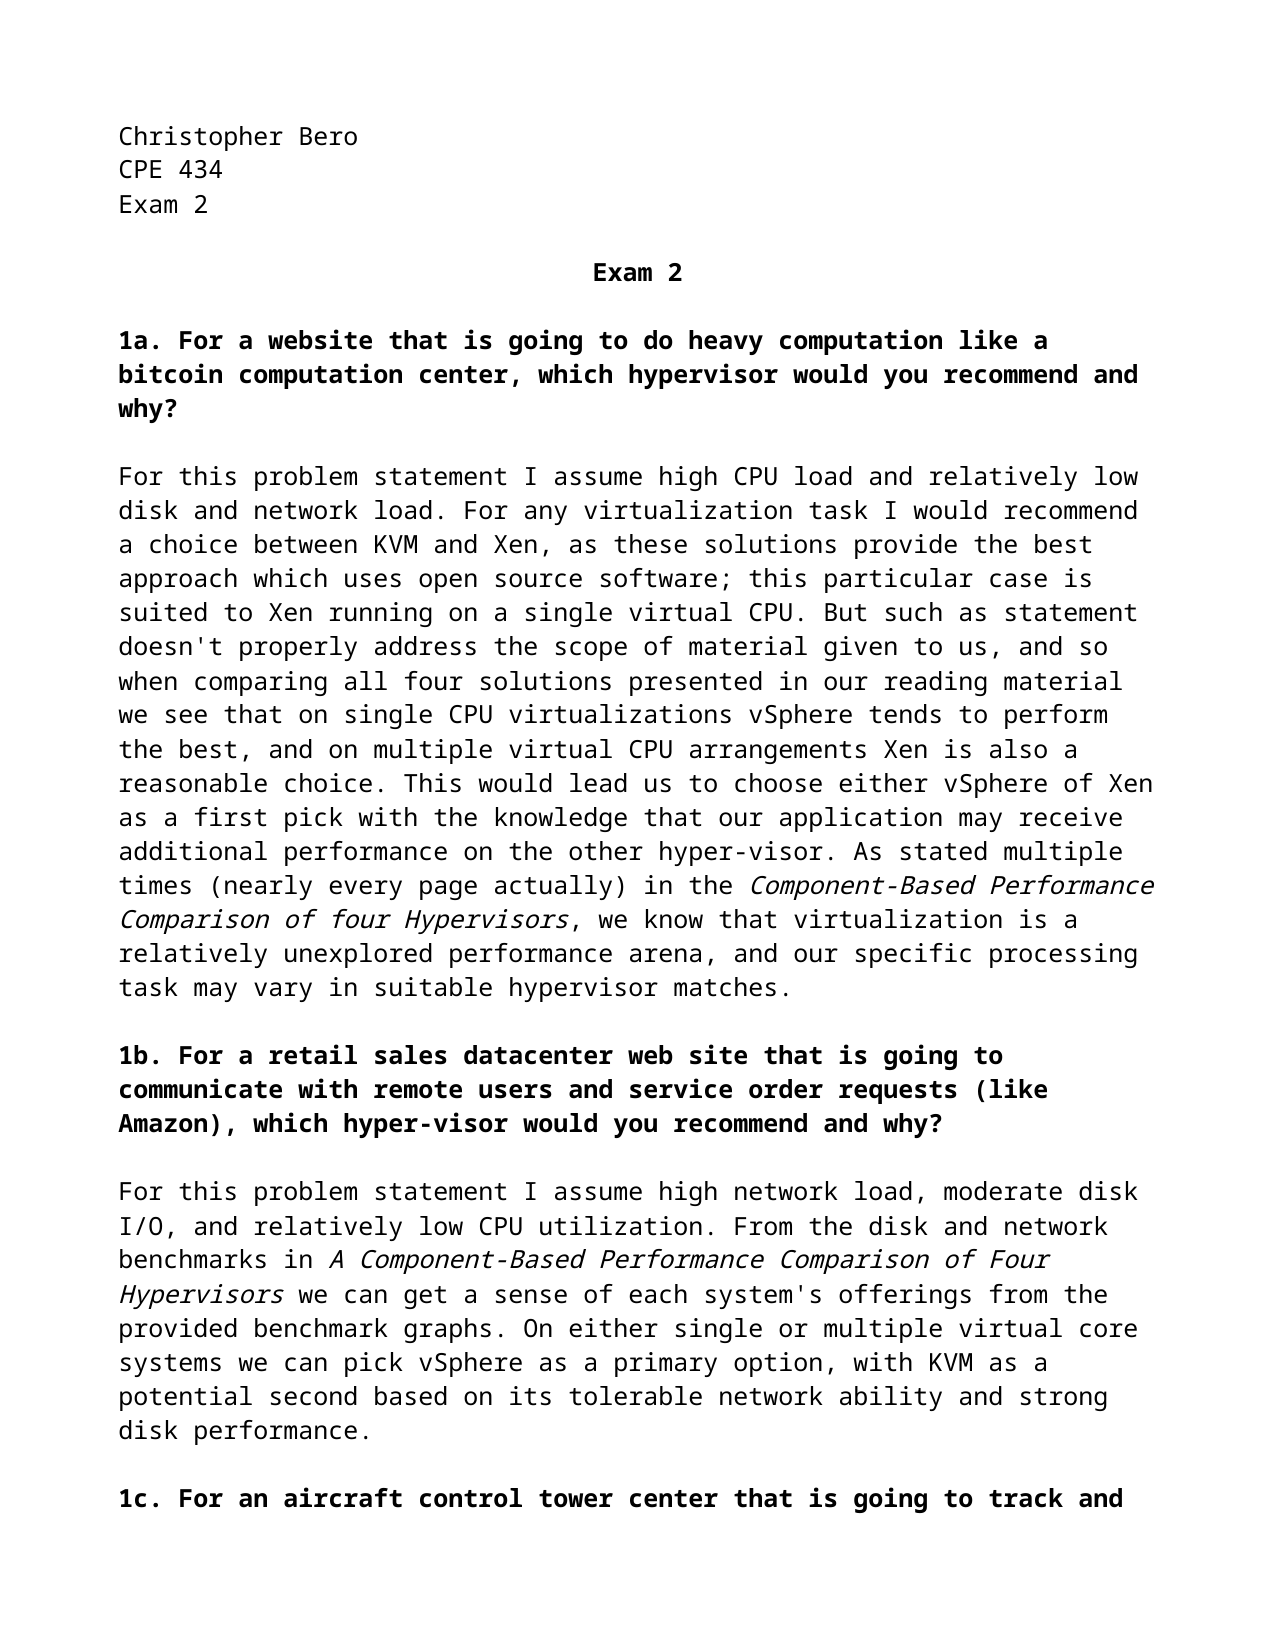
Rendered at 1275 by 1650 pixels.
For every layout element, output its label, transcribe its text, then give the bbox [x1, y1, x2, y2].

text 1c. For an aircraft control tower center that is going to track and [118, 1481, 1157, 1515]
text For this problem statement I assume high network load, moderate disk I/O, and relatively low CPU utilization. From the disk and network benchmarks in A Component-Based Performance Comparison of Four Hypervisors we can get a sense of each system's offerings from the provided benchmark graphs. On either single or multiple virtual core systems we can pick vSphere as a primary option, with KVM as a potential second based on its tolerable network ability and strong disk performance. [118, 1174, 1157, 1447]
text Exam 2 [118, 254, 1157, 288]
text For this problem statement I assume high CPU load and relatively low disk and network load. For any virtualization task I would recommend a choice between KVM and Xen, as these solutions provide the best approach which uses open source software; this particular case is suited to Xen running on a single virtual CPU. But such as statement doesn't properly address the scope of material given to us, and so when comparing all four solutions presented in our reading material we see that on single CPU virtualizations vSphere tends to perform the best, and on multiple virtual CPU arrangements Xen is also a reasonable choice. This would lead us to choose either vSphere of Xen as a first pick with the knowledge that our application may receive additional performance on the other hyper-visor. As stated multiple times (nearly every page actually) in the Component-Based Performance Comparison of four Hypervisors, we know that virtualization is a relatively unexplored performance arena, and our specific processing task may vary in suitable hypervisor matches. [118, 459, 1157, 1004]
text 1b. For a retail sales datacenter web site that is going to communicate with remote users and service order requests (like Amazon), which hyper-visor would you recommend and why? [118, 1038, 1157, 1140]
text CPE 434 [118, 152, 1157, 186]
text 1a. For a website that is going to do heavy computation like a bitcoin computation center, which hypervisor would you recommend and why? [118, 322, 1157, 425]
text Exam 2 [118, 186, 1157, 220]
text Christopher Bero [118, 118, 1157, 152]
